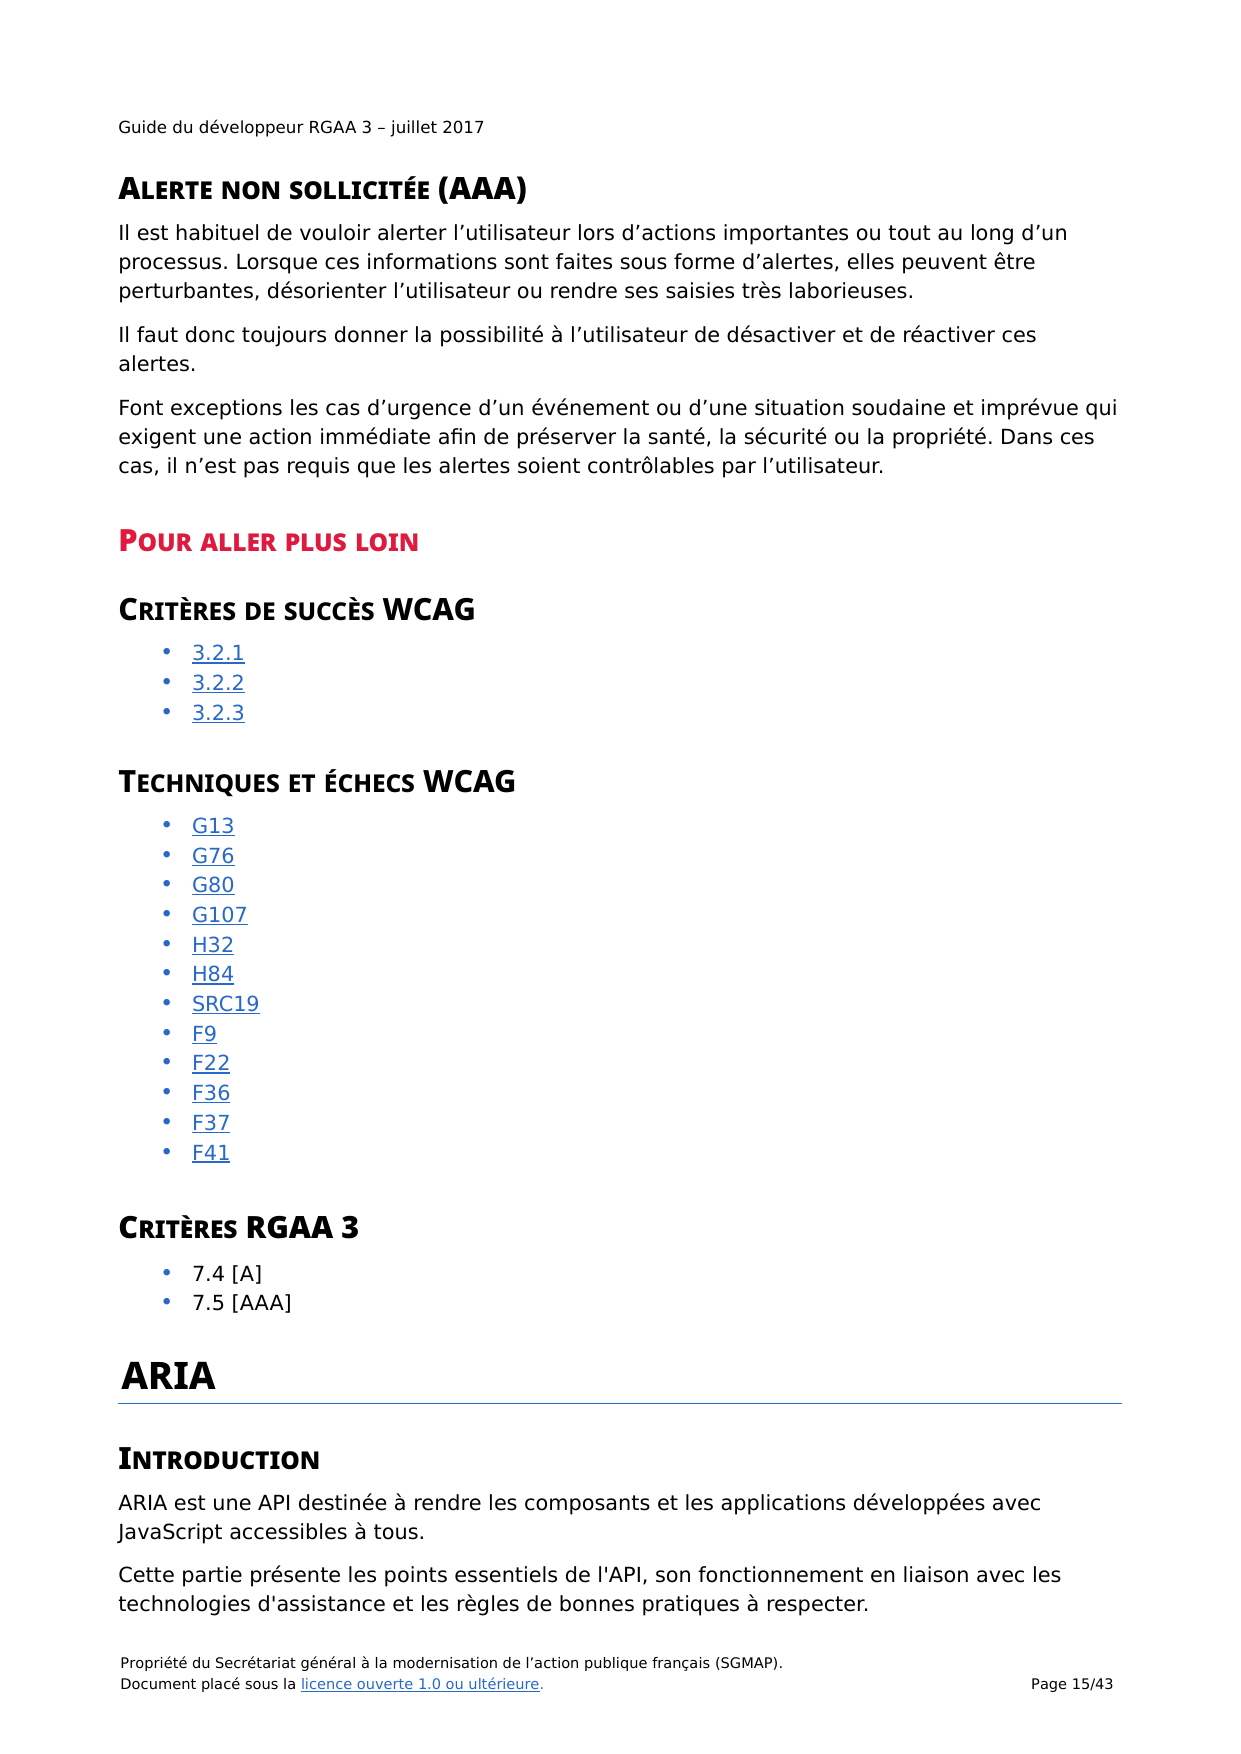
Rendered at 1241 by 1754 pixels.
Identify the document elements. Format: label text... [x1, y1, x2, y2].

list SRC19 [162, 992, 1122, 1017]
subtitle ARIA [118, 1346, 1122, 1403]
subtitle Techniques et échecs WCAG [118, 760, 1122, 801]
subtitle Introduction [118, 1436, 1122, 1478]
list H84 [162, 962, 1122, 987]
list F37 [162, 1111, 1122, 1136]
subtitle Critères de succès WCAG [118, 587, 1122, 629]
list H32 [162, 933, 1122, 957]
text Font exceptions les cas d’urgence d’un événement ou d’une situation soudaine et imprévue qui exigent une action immédiate afin de préserver la santé, la sécurité ou la propriété. Dans ces cas, il n’est pas requis que les alertes soient contrôlables par l’utilisateur. [118, 396, 1122, 478]
list G80 [162, 873, 1122, 898]
list 7.4 [A] [162, 1260, 1122, 1285]
list F22 [162, 1051, 1122, 1076]
list F36 [162, 1081, 1122, 1106]
text Il est habituel de vouloir alerter l’utilisateur lors d’actions importantes ou tout au long d’un processus. Lorsque ces informations sont faites sous forme d’alertes, elles peuvent être perturbantes, désorienter l’utilisateur ou rendre ses saisies très laborieuses. [118, 221, 1122, 304]
list 3.2.2 [162, 671, 1122, 696]
subtitle Alerte non sollicitée (AAA) [118, 167, 1122, 209]
subtitle Pour aller plus loin [118, 518, 1122, 560]
list F41 [162, 1141, 1122, 1165]
subtitle Critères RGAA 3 [118, 1206, 1122, 1247]
list 7.5 [AAA] [162, 1289, 1122, 1314]
list G76 [162, 844, 1122, 868]
list 3.2.1 [162, 641, 1122, 666]
text Cette partie présente les points essentiels de l'API, son fonctionnement en liaison avec les technologies d'assistance et les règles de bonnes pratiques à respecter. [118, 1563, 1122, 1617]
text ARIA est une API destinée à rendre les composants et les applications développées avec JavaScript accessibles à tous. [118, 1491, 1122, 1544]
list G13 [162, 814, 1122, 839]
text Il faut donc toujours donner la possibilité à l’utilisateur de désactiver et de réactiver ces alertes. [118, 323, 1122, 376]
list G107 [162, 903, 1122, 928]
list F9 [162, 1022, 1122, 1047]
list 3.2.3 [162, 701, 1122, 726]
